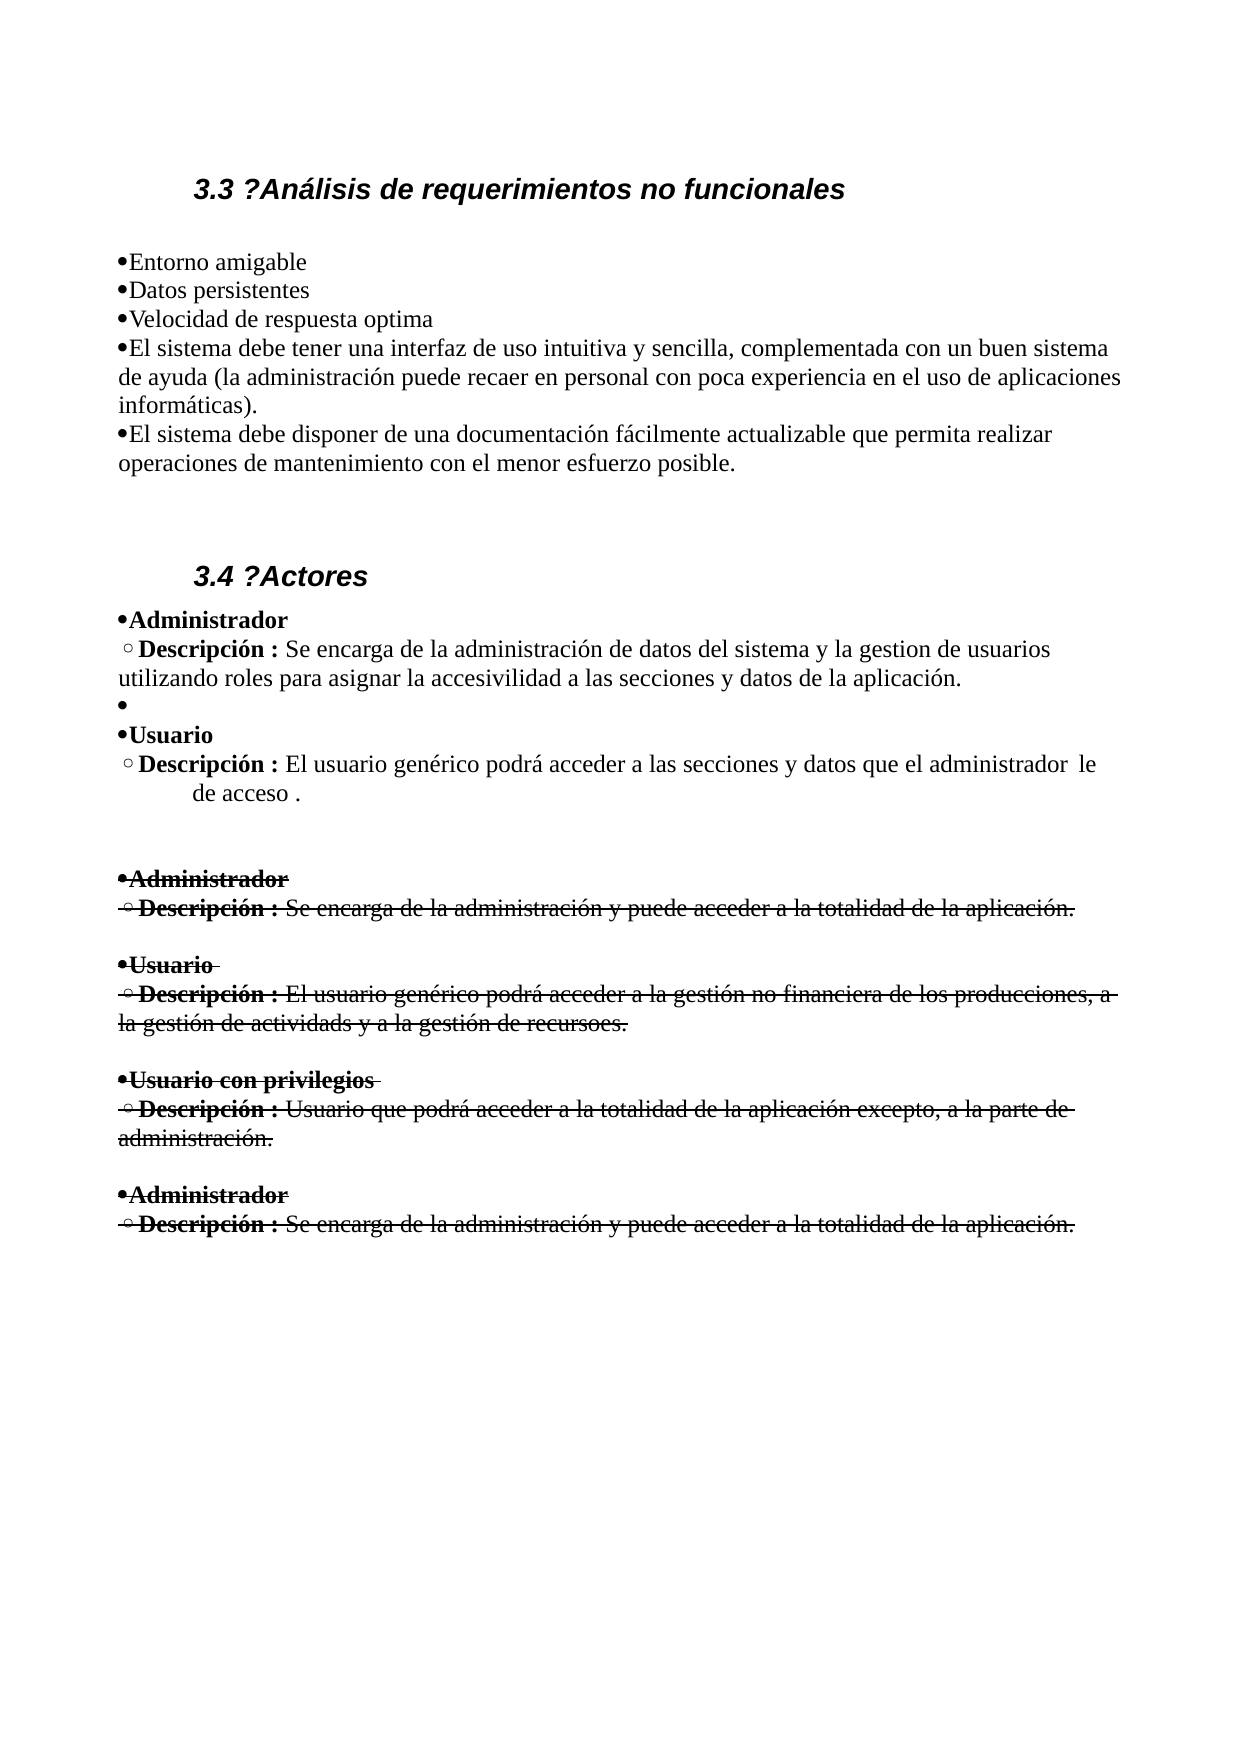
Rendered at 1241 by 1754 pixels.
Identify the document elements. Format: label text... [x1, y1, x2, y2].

list Entorno amigable [118, 247, 1122, 275]
list Velocidad de respuesta optima [118, 304, 1122, 333]
list Administrador [118, 864, 1122, 893]
list Descripción : El usuario genérico podrá acceder a la gestión no financiera de los producciones, a la gestión de actividads y a la gestión de recursoes. [118, 979, 1122, 1036]
subtitle ?Análisis de requerimientos no funcionales [185, 172, 1122, 205]
list Descripción : Usuario que podrá acceder a la totalidad de la aplicación excepto, a la parte de administración. [118, 1094, 1122, 1151]
list Administrador [118, 1180, 1122, 1209]
list Usuario con privilegios [118, 1065, 1122, 1094]
list Descripción : Se encarga de la administración y puede acceder a la totalidad de la aplicación. [118, 893, 1122, 921]
list Usuario [118, 950, 1122, 979]
list Descripción : El usuario genérico podrá acceder a las secciones y datos que el administrador le de acceso . [118, 749, 1122, 806]
list Usuario [118, 720, 1122, 749]
list Descripción : Se encarga de la administración de datos del sistema y la gestion de usuarios utilizando roles para asignar la accesivilidad a las secciones y datos de la aplicación. [118, 634, 1122, 691]
list El sistema debe tener una interfaz de uso intuitiva y sencilla, complementada con un buen sistema de ayuda (la administración puede recaer en personal con poca experiencia en el uso de aplicaciones informáticas). [118, 333, 1122, 419]
list Datos persistentes [118, 275, 1122, 304]
list Administrador [118, 605, 1122, 634]
subtitle ?Actores [185, 559, 1122, 593]
list El sistema debe disponer de una documentación fácilmente actualizable que permita realizar operaciones de mantenimiento con el menor esfuerzo posible. [118, 419, 1122, 477]
list Descripción : Se encarga de la administración y puede acceder a la totalidad de la aplicación. [118, 1209, 1122, 1238]
